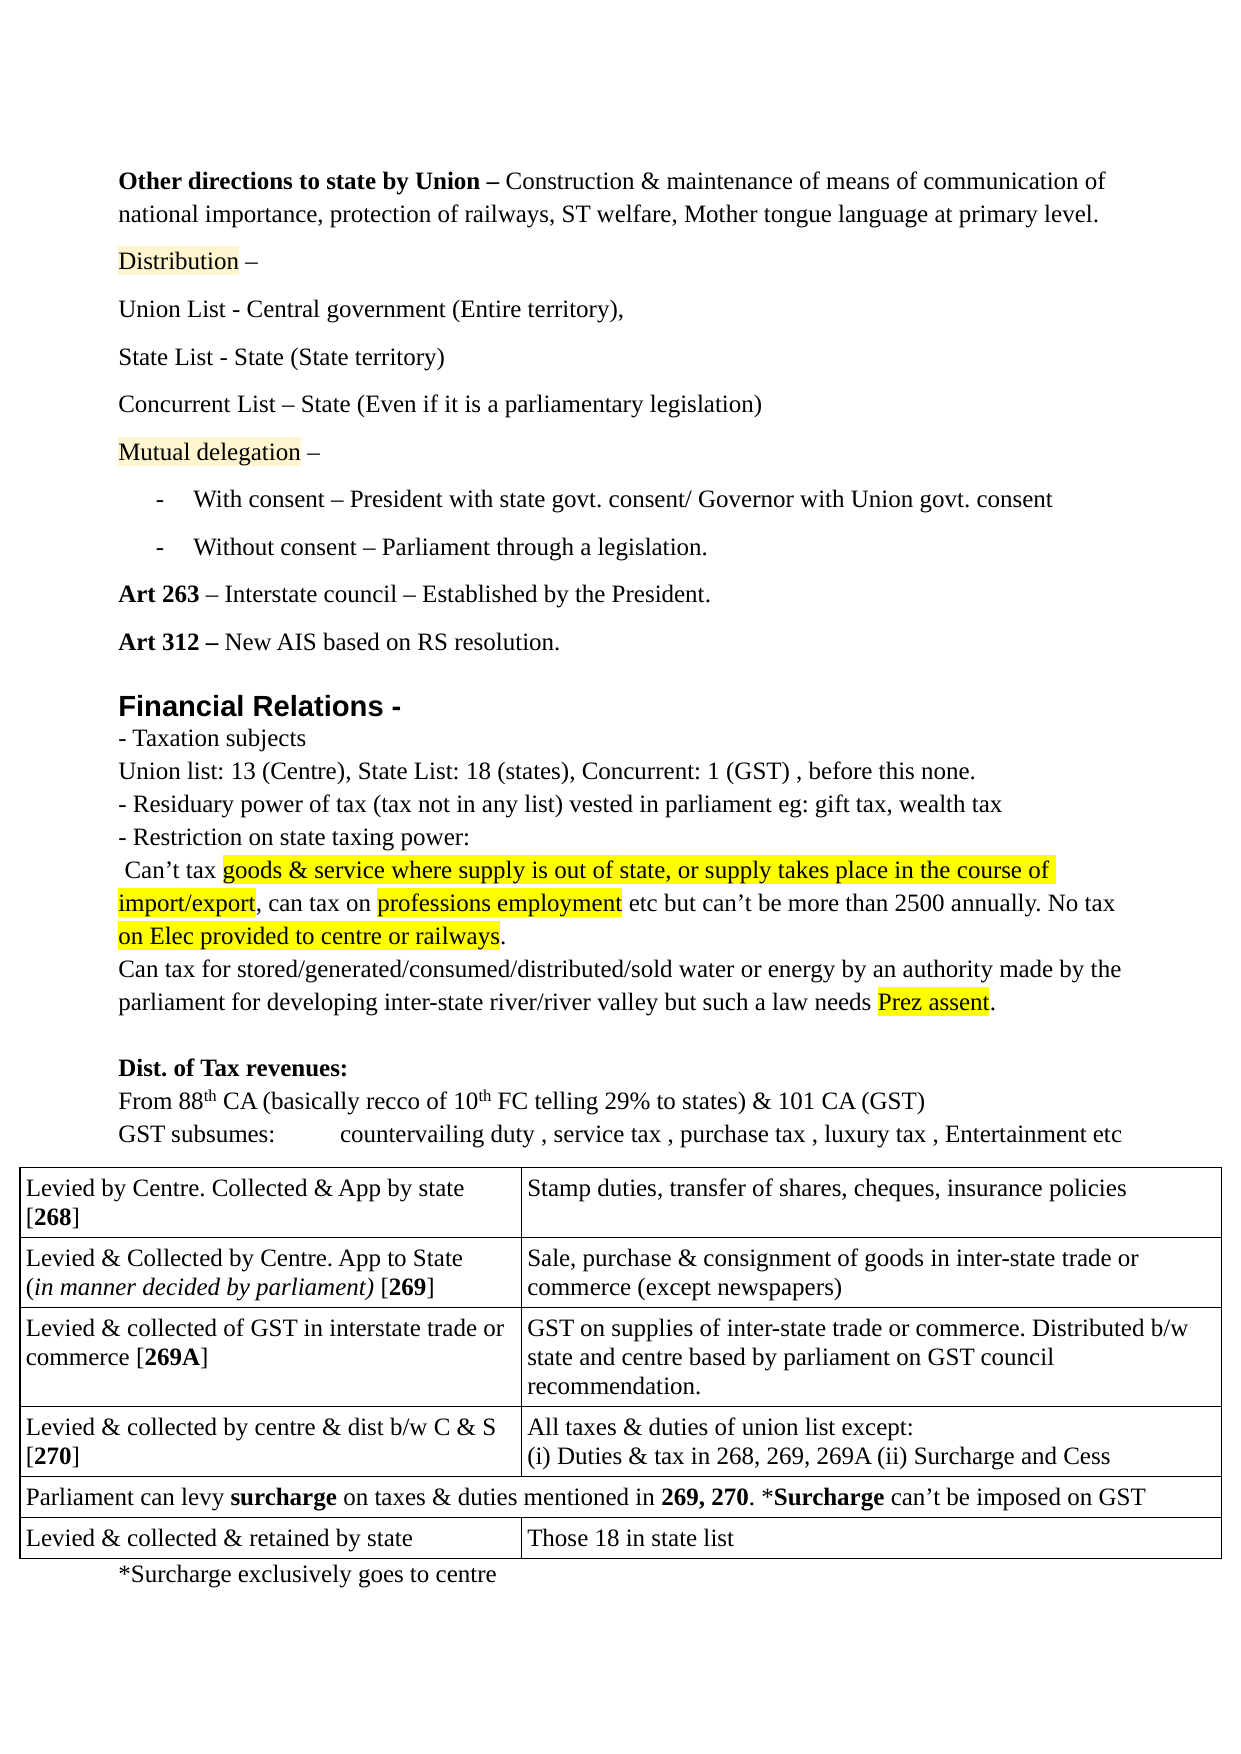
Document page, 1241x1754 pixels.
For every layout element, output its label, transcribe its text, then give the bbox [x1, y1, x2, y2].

list Without consent – Parliament through a legislation. [156, 532, 1122, 561]
table_header Stamp duties, transfer of shares, cheques, insurance policies [522, 1168, 1221, 1237]
table_cell Levied & collected & retained by state [21, 1518, 521, 1558]
table_cell Parliament can levy surcharge on taxes & duties mentioned in 269, 270. *Surcharge can’t be imposed on GST [21, 1477, 1221, 1517]
text Union List - Central government (Entire territory), [118, 294, 1122, 323]
subtitle Financial Relations - [118, 689, 1122, 723]
table_cell Levied & Collected by Centre. App to State (in manner decided by parliament) [269] [21, 1238, 521, 1307]
text Art 312 – New AIS based on RS resolution. [118, 627, 1122, 656]
text Other directions to state by Union – Construction & maintenance of means of communication of national importance, protection of railways, ST welfare, Mother tongue language at primary level. [118, 166, 1122, 227]
table_header Levied by Centre. Collected & App by state [268] [21, 1168, 521, 1237]
text Mutual delegation – [118, 437, 1122, 466]
text Concurrent List – State (Even if it is a parliamentary legislation) [118, 389, 1122, 418]
text Art 263 – Interstate council – Established by the President. [118, 579, 1122, 608]
table_cell GST on supplies of inter-state trade or commerce. Distributed b/w state and centre based by parliament on GST council recommendation. [522, 1308, 1221, 1406]
list With consent – President with state govt. consent/ Governor with Union govt. consent [156, 484, 1122, 513]
table_cell All taxes & duties of union list except: (i) Duties & tax in 268, 269, 269A (ii) Surcharge and Cess [522, 1407, 1221, 1476]
table_cell Sale, purchase & consignment of goods in inter-state trade or commerce (except newspapers) [522, 1238, 1221, 1307]
text - Taxation subjects Union list: 13 (Centre), State List: 18 (states), Concurrent: 1 (GST) , before this none. - Residuary power of tax (tax not in any list) vested in parliament eg: gift tax, wealth tax - Restriction on state taxing power: Can’t tax goods & service where supply is out of state, or supply takes place in the course of import/export, can tax on professions employment etc but can’t be more than 2500 annually. No tax on Elec provided to centre or railways. Can tax for stored/generated/consumed/distributed/sold water or energy by an authority made by the parliament for developing inter-state river/river valley but such a law needs Prez assent. Dist. of Tax revenues: From 88th CA (basically recco of 10th FC telling 29% to states) & 101 CA (GST) GST subsumes: countervailing duty , service tax , purchase tax , luxury tax , Entertainment etc [118, 723, 1122, 1148]
text Distribution – [118, 246, 1122, 275]
table_cell Those 18 in state list [522, 1518, 1221, 1558]
table_cell Levied & collected by centre & dist b/w C & S [270] [21, 1407, 521, 1476]
table_cell Levied & collected of GST in interstate trade or commerce [269A] [21, 1308, 521, 1406]
text State List - State (State territory) [118, 342, 1122, 370]
text *Surcharge exclusively goes to centre [118, 1559, 1122, 1588]
